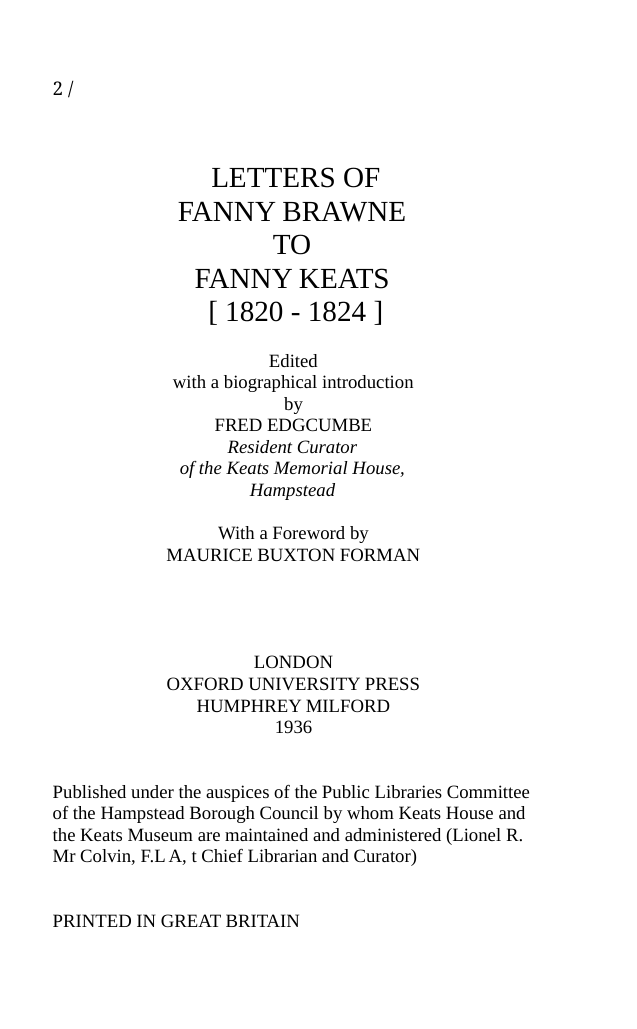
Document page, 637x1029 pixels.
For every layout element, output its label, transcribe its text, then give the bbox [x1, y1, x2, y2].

text LETTERS OF [52, 160, 538, 194]
text [ 1820 - 1824 ] [52, 294, 538, 328]
text HUMPHREY MILFORD [52, 694, 538, 716]
text PRINTED IN GREAT BRITAIN [52, 910, 538, 932]
text Hampstead [52, 479, 538, 500]
text With a Foreword by [52, 522, 538, 543]
text MAURICE BUXTON FORMAN [52, 543, 538, 565]
text FANNY KEATS [52, 261, 538, 294]
text by [52, 393, 538, 414]
text FANNY BRAWNE [52, 194, 538, 227]
text with a biographical introduction [52, 371, 538, 393]
text of the Keats Memorial House, [52, 457, 538, 479]
text 1936 [52, 716, 538, 738]
text Edited [52, 349, 538, 371]
text Published under the auspices of the Public Libraries Committee of the Hampstead Borough Council by whom Keats House and the Keats Museum are maintained and administered (Lionel R. Mr Colvin, F.L A, t Chief Librarian and Curator) [52, 781, 538, 867]
text Resident Curator [52, 436, 538, 457]
text FRED EDGCUMBE [52, 414, 538, 436]
text TO [52, 227, 538, 261]
text OXFORD UNIVERSITY PRESS [52, 673, 538, 694]
text LONDON [52, 651, 538, 673]
